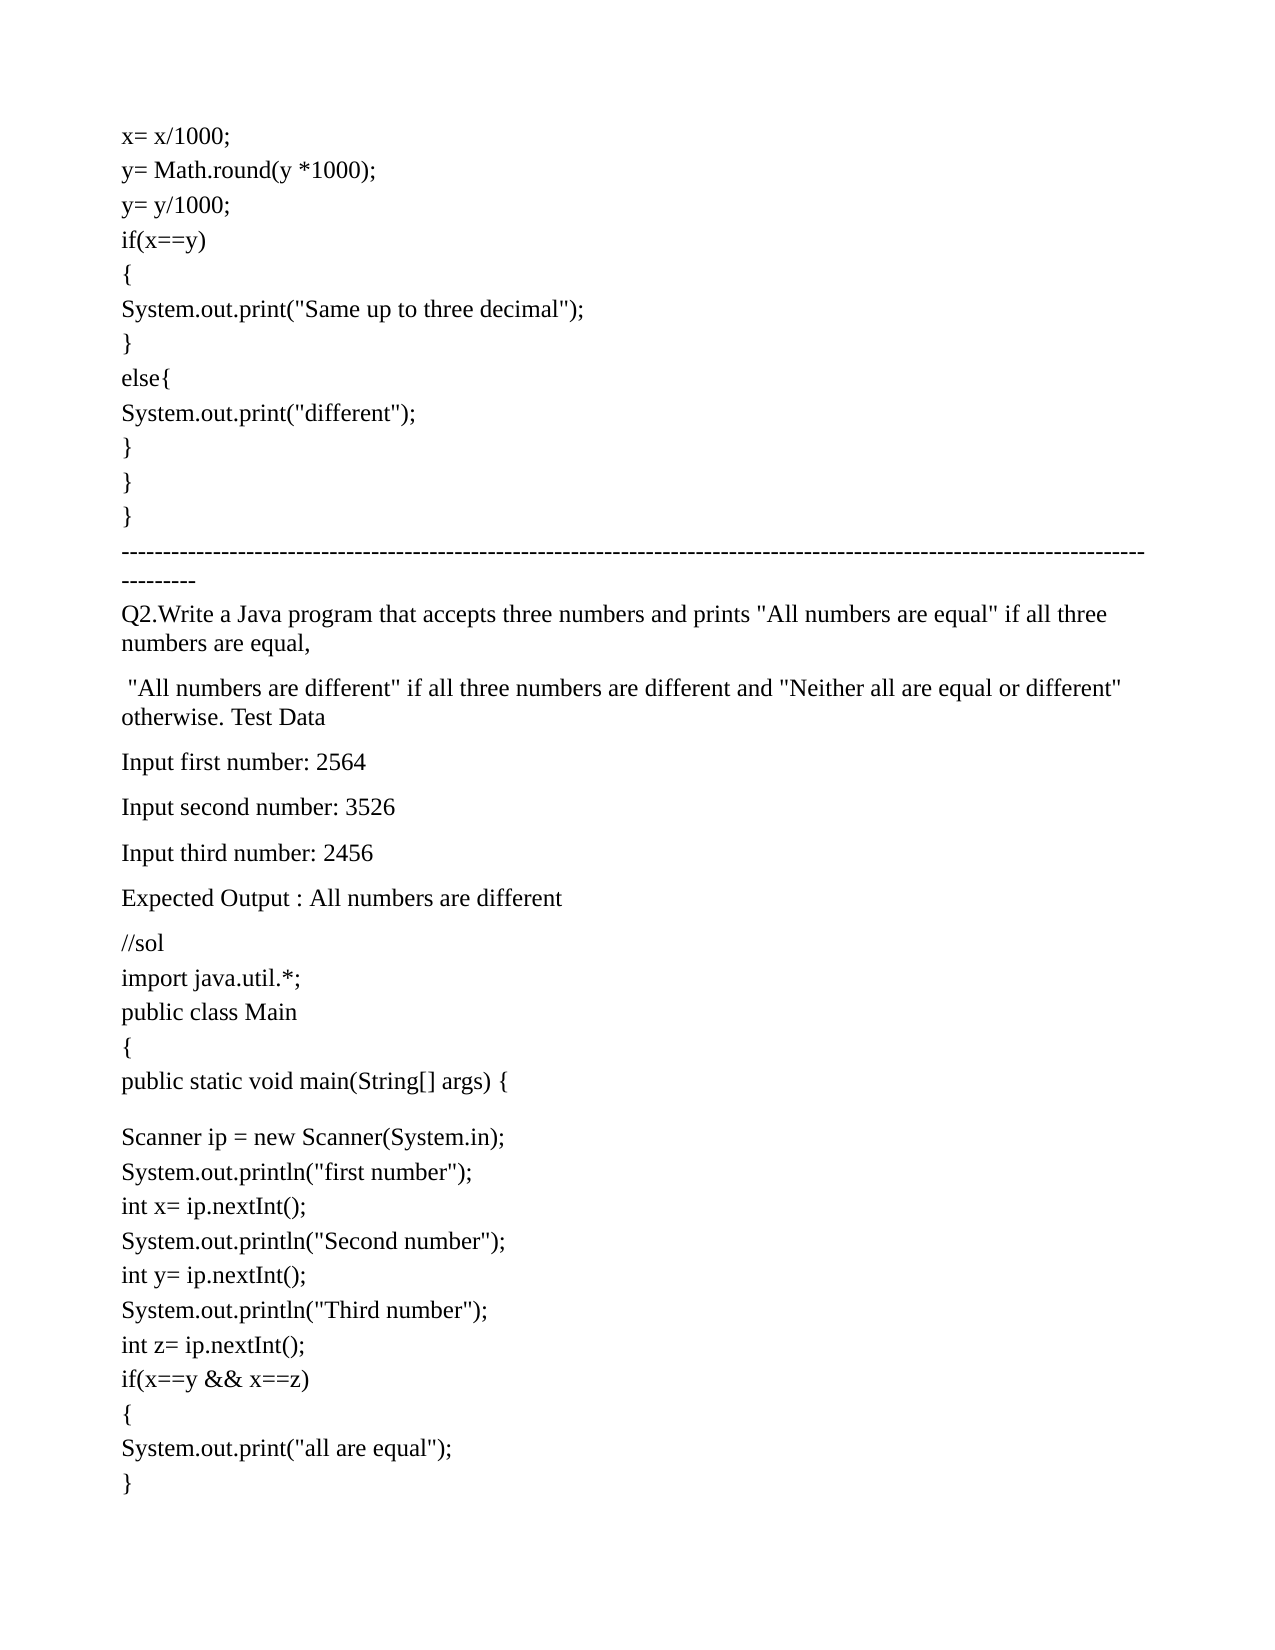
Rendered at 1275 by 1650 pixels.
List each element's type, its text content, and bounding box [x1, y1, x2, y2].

table_header } [118, 1465, 151, 1500]
table_header System.out.println("Second number"); [118, 1223, 524, 1258]
table_header [118, 734, 133, 744]
table_header } [118, 499, 151, 533]
table_header Expected Output : All numbers are different [118, 880, 581, 914]
table_header System.out.print("all are equal"); [118, 1431, 471, 1465]
table_header Input third number: 2456 [118, 835, 391, 869]
table_header } [118, 326, 151, 360]
table_header System.out.println("first number"); [118, 1154, 491, 1188]
table_header //sol [118, 925, 182, 960]
table_header { [118, 1029, 151, 1063]
table_header [118, 660, 133, 670]
table_header int y= ip.nextInt(); [118, 1258, 325, 1292]
table_header System.out.println("Third number"); [118, 1292, 506, 1327]
table_header } [118, 429, 151, 464]
table_header public static void main(String[] args) { [118, 1064, 528, 1098]
table_header { [118, 1396, 151, 1431]
table_header { [118, 256, 151, 291]
table_header x= x/1000; [118, 118, 249, 153]
table_header if(x==y && x==z) [118, 1361, 328, 1396]
table_header int x= ip.nextInt(); [118, 1189, 325, 1223]
table_header y= Math.round(y *1000); [118, 153, 394, 187]
table_header if(x==y) [118, 222, 224, 256]
table_header Q2.Write a Java program that accepts three numbers and prints "All numbers are equal" if all three numbers are equal, [118, 596, 1157, 660]
table_header [118, 779, 133, 789]
table_header Scanner ip = new Scanner(System.in); [118, 1119, 523, 1154]
table_header [118, 1098, 133, 1109]
table_header System.out.print("different"); [118, 395, 434, 429]
table_header ------------------------------------------------------------------------------------------------------------------------------------ [118, 533, 1157, 596]
table_header } [118, 464, 151, 498]
table_header else{ [118, 360, 189, 395]
table_header [118, 869, 133, 880]
table_header y= y/1000; [118, 187, 249, 222]
table_header [118, 1109, 133, 1119]
table_header Input first number: 2564 [118, 744, 384, 779]
table_header public class Main [118, 994, 315, 1029]
table_header import java.util.*; [118, 960, 319, 994]
table_header int z= ip.nextInt(); [118, 1327, 324, 1361]
table_header [118, 824, 133, 835]
table_header System.out.print("Same up to three decimal"); [118, 291, 603, 326]
table_header "All numbers are different" if all three numbers are different and "Neither all are equal or different" otherwise. Test Data [118, 670, 1157, 734]
table_header Input second number: 3526 [118, 790, 413, 824]
table_header [118, 915, 133, 925]
